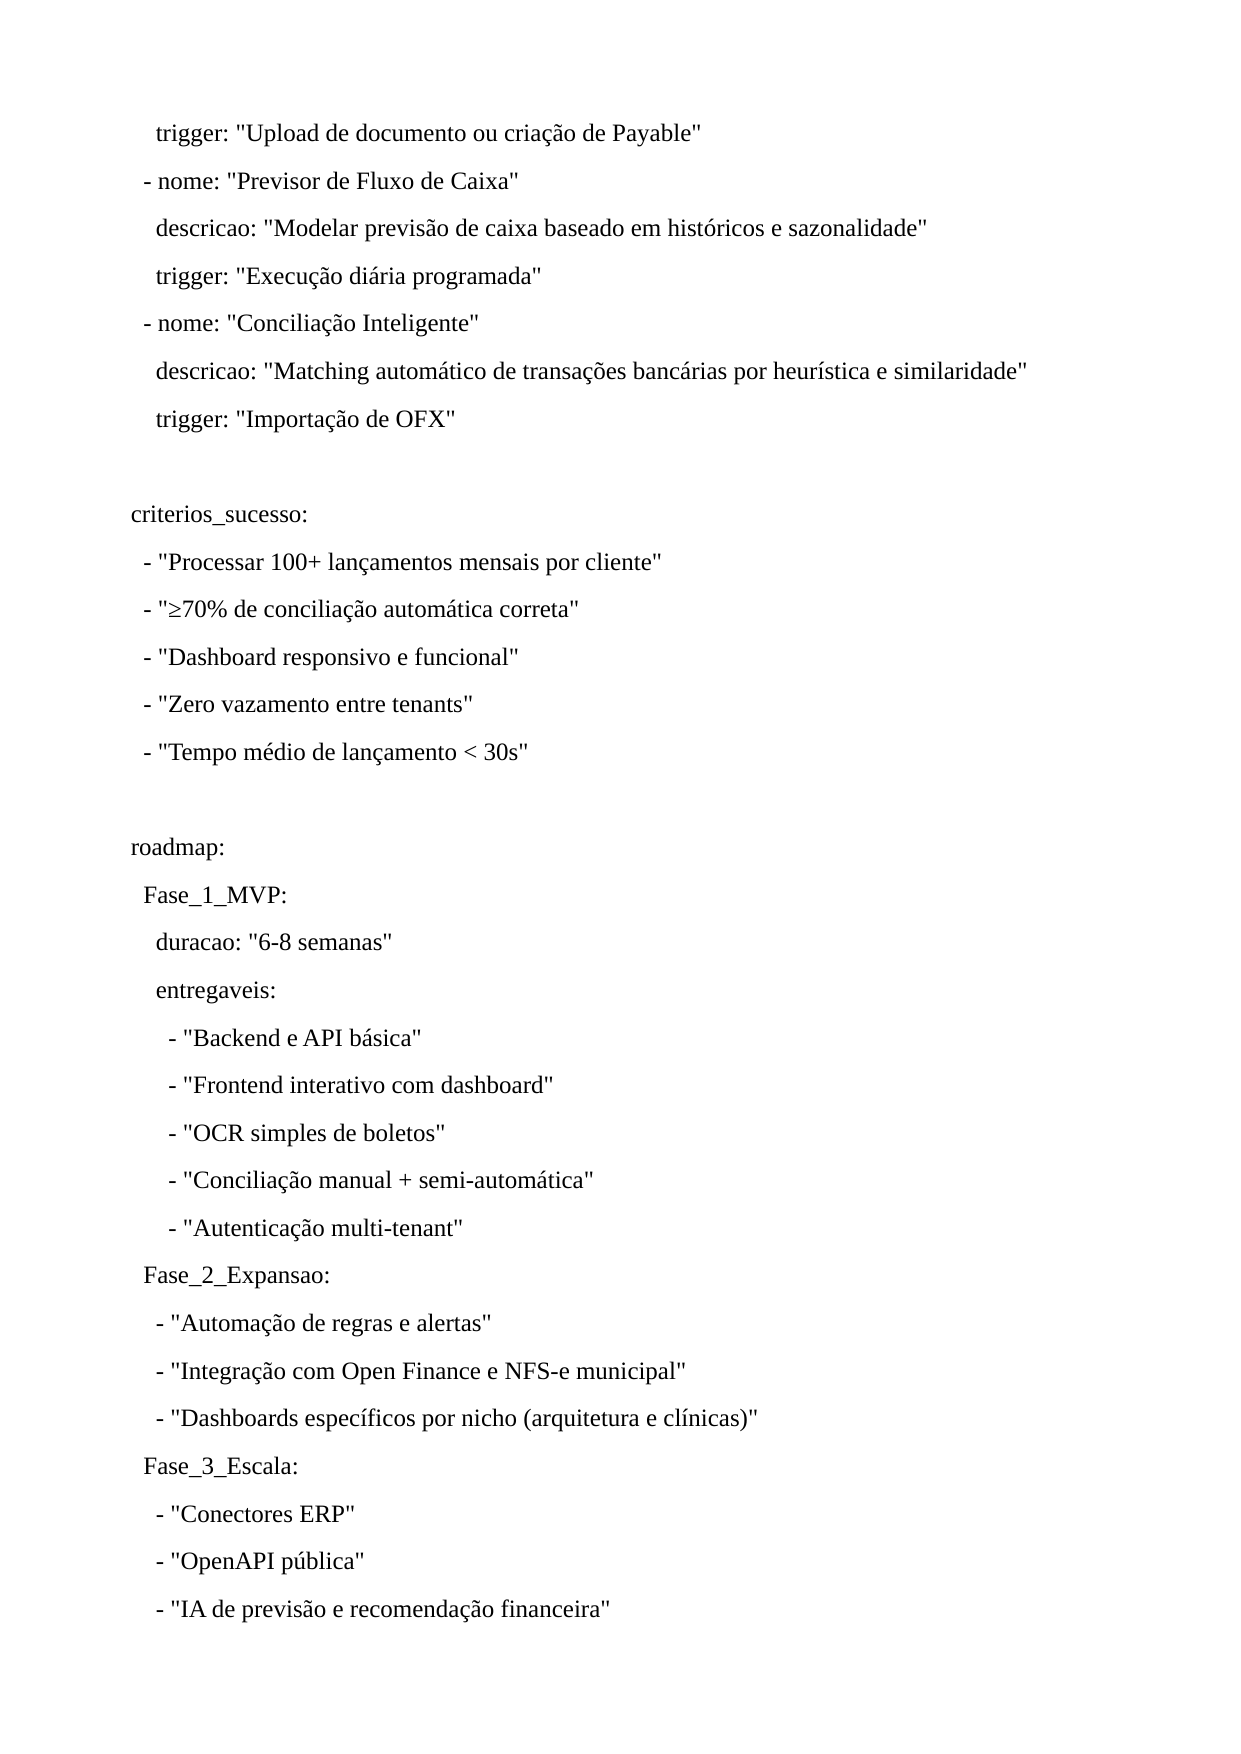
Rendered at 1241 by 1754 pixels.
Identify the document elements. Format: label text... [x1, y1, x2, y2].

text - nome: "Conciliação Inteligente" [118, 308, 1122, 337]
text entregaveis: [118, 975, 1122, 1004]
text - "IA de previsão e recomendação financeira" [118, 1594, 1122, 1623]
text - "Processar 100+ lançamentos mensais por cliente" [118, 547, 1122, 575]
text - "Zero vazamento entre tenants" [118, 689, 1122, 718]
text trigger: "Importação de OFX" [118, 404, 1122, 432]
text - "Conciliação manual + semi-automática" [118, 1165, 1122, 1194]
text Fase_3_Escala: [118, 1451, 1122, 1480]
text Fase_1_MVP: [118, 880, 1122, 908]
text Fase_2_Expansao: [118, 1261, 1122, 1289]
text - "Tempo médio de lançamento < 30s" [118, 737, 1122, 766]
text - "Dashboards específicos por nicho (arquitetura e clínicas)" [118, 1403, 1122, 1432]
text - "Backend e API básica" [118, 1023, 1122, 1051]
text - "OCR simples de boletos" [118, 1118, 1122, 1147]
text criterios_sucesso: [118, 499, 1122, 528]
text - nome: "Previsor de Fluxo de Caixa" [118, 166, 1122, 194]
text - "Dashboard responsivo e funcional" [118, 642, 1122, 671]
text - "Integração com Open Finance e NFS-e municipal" [118, 1356, 1122, 1384]
text descricao: "Matching automático de transações bancárias por heurística e similaridade" [118, 356, 1122, 385]
text - "Conectores ERP" [118, 1499, 1122, 1527]
text - "Autenticação multi-tenant" [118, 1213, 1122, 1242]
text trigger: "Upload de documento ou criação de Payable" [118, 118, 1122, 147]
text - "≥70% de conciliação automática correta" [118, 594, 1122, 623]
text roadmap: [118, 832, 1122, 861]
text duracao: "6-8 semanas" [118, 927, 1122, 956]
text trigger: "Execução diária programada" [118, 261, 1122, 290]
text descricao: "Modelar previsão de caixa baseado em históricos e sazonalidade" [118, 213, 1122, 242]
text - "Frontend interativo com dashboard" [118, 1070, 1122, 1099]
text - "Automação de regras e alertas" [118, 1308, 1122, 1337]
text - "OpenAPI pública" [118, 1546, 1122, 1575]
